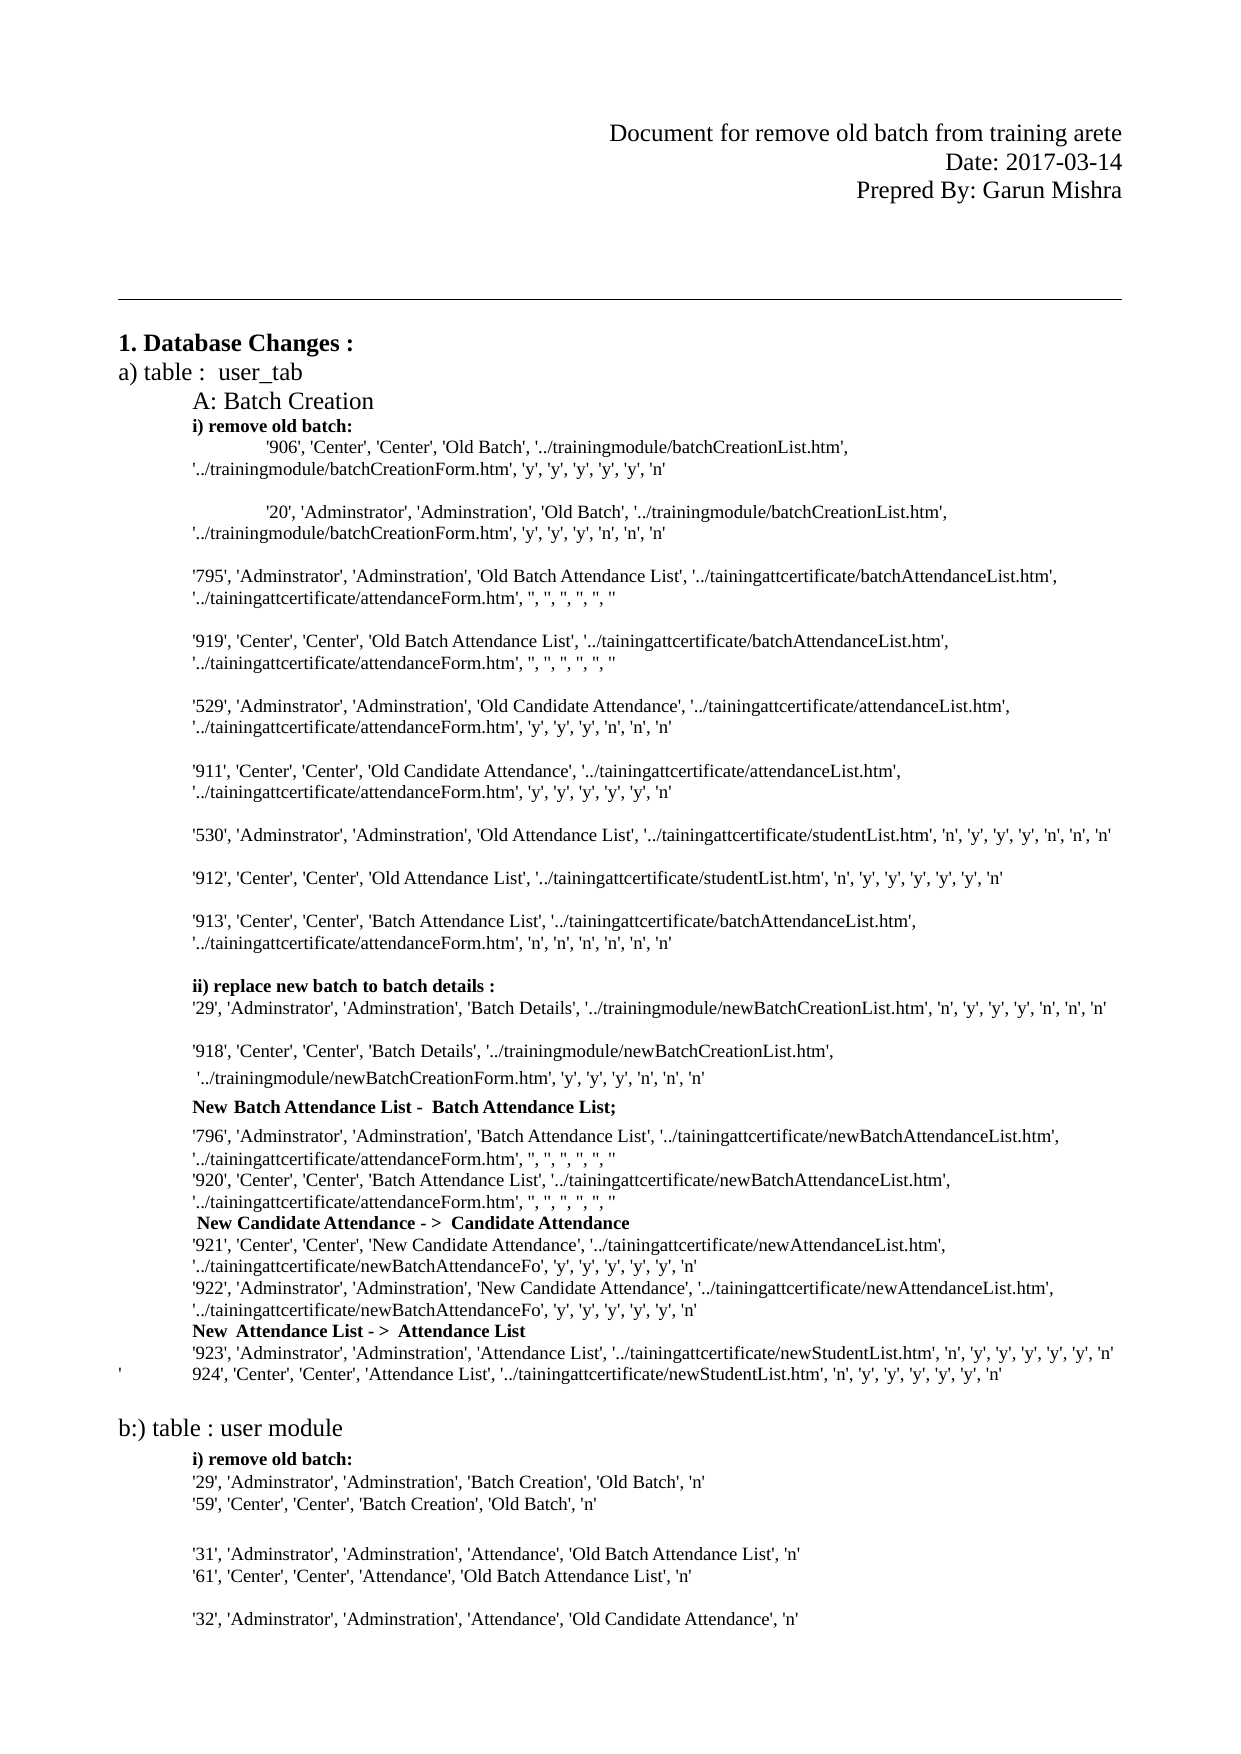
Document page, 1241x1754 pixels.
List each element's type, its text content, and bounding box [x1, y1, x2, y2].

text '529', 'Adminstrator', 'Adminstration', 'Old Candidate Attendance', '../tainingattcertificate/attendanceList.htm', '../tainingattcertificate/attendanceForm.htm', 'y', 'y', 'y', 'n', 'n', 'n' [118, 695, 1122, 738]
text '913', 'Center', 'Center', 'Batch Attendance List', '../tainingattcertificate/batchAttendanceList.htm', '../tainingattcertificate/attendanceForm.htm', 'n', 'n', 'n', 'n', 'n', 'n' [118, 910, 1122, 953]
text New Batch Attendance List - Batch Attendance List; [118, 1090, 1122, 1119]
text '920', 'Center', 'Center', 'Batch Attendance List', '../tainingattcertificate/newBatchAttendanceList.htm', '../tainingattcertificate/attendanceForm.htm', '', '', '', '', '', '' [118, 1169, 1122, 1212]
text i) remove old batch: [118, 414, 1122, 436]
text '912', 'Center', 'Center', 'Old Attendance List', '../tainingattcertificate/studentList.htm', 'n', 'y', 'y', 'y', 'y', 'y', 'n' [118, 867, 1122, 889]
text Document for remove old batch from training arete [118, 118, 1122, 147]
text '796', 'Adminstrator', 'Adminstration', 'Batch Attendance List', '../tainingattcertificate/newBatchAttendanceList.htm', '../tainingattcertificate/attendanceForm.htm', '', '', '', '', '', '' [118, 1119, 1122, 1169]
text '../trainingmodule/newBatchCreationForm.htm', 'y', 'y', 'y', 'n', 'n', 'n' [118, 1061, 1122, 1090]
text 1. Database Changes : [118, 328, 1122, 357]
text '919', 'Center', 'Center', 'Old Batch Attendance List', '../tainingattcertificate/batchAttendanceList.htm', '../tainingattcertificate/attendanceForm.htm', '', '', '', '', '', '' [118, 630, 1122, 673]
text '795', 'Adminstrator', 'Adminstration', 'Old Batch Attendance List', '../tainingattcertificate/batchAttendanceList.htm', '../tainingattcertificate/attendanceForm.htm', '', '', '', '', '', '' [118, 565, 1122, 608]
text '530', 'Adminstrator', 'Adminstration', 'Old Attendance List', '../tainingattcertificate/studentList.htm', 'n', 'y', 'y', 'y', 'n', 'n', 'n' [118, 824, 1122, 846]
text '923', 'Adminstrator', 'Adminstration', 'Attendance List', '../tainingattcertificate/newStudentList.htm', 'n', 'y', 'y', 'y', 'y', 'y', 'n' [118, 1342, 1122, 1363]
text ' 924', 'Center', 'Center', 'Attendance List', '../tainingattcertificate/newStudentList.htm', 'n', 'y', 'y', 'y', 'y', 'y', 'n' [118, 1363, 1122, 1385]
text '918', 'Center', 'Center', 'Batch Details', '../trainingmodule/newBatchCreationList.htm', [118, 1040, 1122, 1061]
text '59', 'Center', 'Center', 'Batch Creation', 'Old Batch', 'n' [118, 1493, 1122, 1514]
text New Attendance List - > Attendance List [118, 1320, 1122, 1342]
text A: Batch Creation [118, 386, 1122, 414]
text '906', 'Center', 'Center', 'Old Batch', '../trainingmodule/batchCreationList.htm', '../trainingmodule/batchCreationForm.htm', 'y', 'y', 'y', 'y', 'y', 'n' [118, 436, 1122, 479]
text '31', 'Adminstrator', 'Adminstration', 'Attendance', 'Old Batch Attendance List', 'n' [118, 1543, 1122, 1564]
text Prepred By: Garun Mishra [118, 176, 1122, 204]
text '29', 'Adminstrator', 'Adminstration', 'Batch Details', '../trainingmodule/newBatchCreationList.htm', 'n', 'y', 'y', 'y', 'n', 'n', 'n' [118, 997, 1122, 1018]
text Date: 2017-03-14 [118, 147, 1122, 176]
text b:) table : user module [118, 1413, 1122, 1442]
text '911', 'Center', 'Center', 'Old Candidate Attendance', '../tainingattcertificate/attendanceList.htm', '../tainingattcertificate/attendanceForm.htm', 'y', 'y', 'y', 'y', 'y', 'n' [118, 759, 1122, 803]
text '921', 'Center', 'Center', 'New Candidate Attendance', '../tainingattcertificate/newAttendanceList.htm', '../tainingattcertificate/newBatchAttendanceFo', 'y', 'y', 'y', 'y', 'y', 'n' [118, 1234, 1122, 1277]
text ii) replace new batch to batch details : [118, 975, 1122, 997]
text '61', 'Center', 'Center', 'Attendance', 'Old Batch Attendance List', 'n' [118, 1564, 1122, 1586]
text a) table : user_tab [118, 357, 1122, 386]
text i) remove old batch: [118, 1442, 1122, 1471]
text New Candidate Attendance - > Candidate Attendance [118, 1212, 1122, 1234]
text '922', 'Adminstrator', 'Adminstration', 'New Candidate Attendance', '../tainingattcertificate/newAttendanceList.htm', '../tainingattcertificate/newBatchAttendanceFo', 'y', 'y', 'y', 'y', 'y', 'n' [118, 1277, 1122, 1320]
text '32', 'Adminstrator', 'Adminstration', 'Attendance', 'Old Candidate Attendance', 'n' [118, 1608, 1122, 1629]
text '29', 'Adminstrator', 'Adminstration', 'Batch Creation', 'Old Batch', 'n' [118, 1471, 1122, 1493]
text '20', 'Adminstrator', 'Adminstration', 'Old Batch', '../trainingmodule/batchCreationList.htm', '../trainingmodule/batchCreationForm.htm', 'y', 'y', 'y', 'n', 'n', 'n' [118, 501, 1122, 544]
